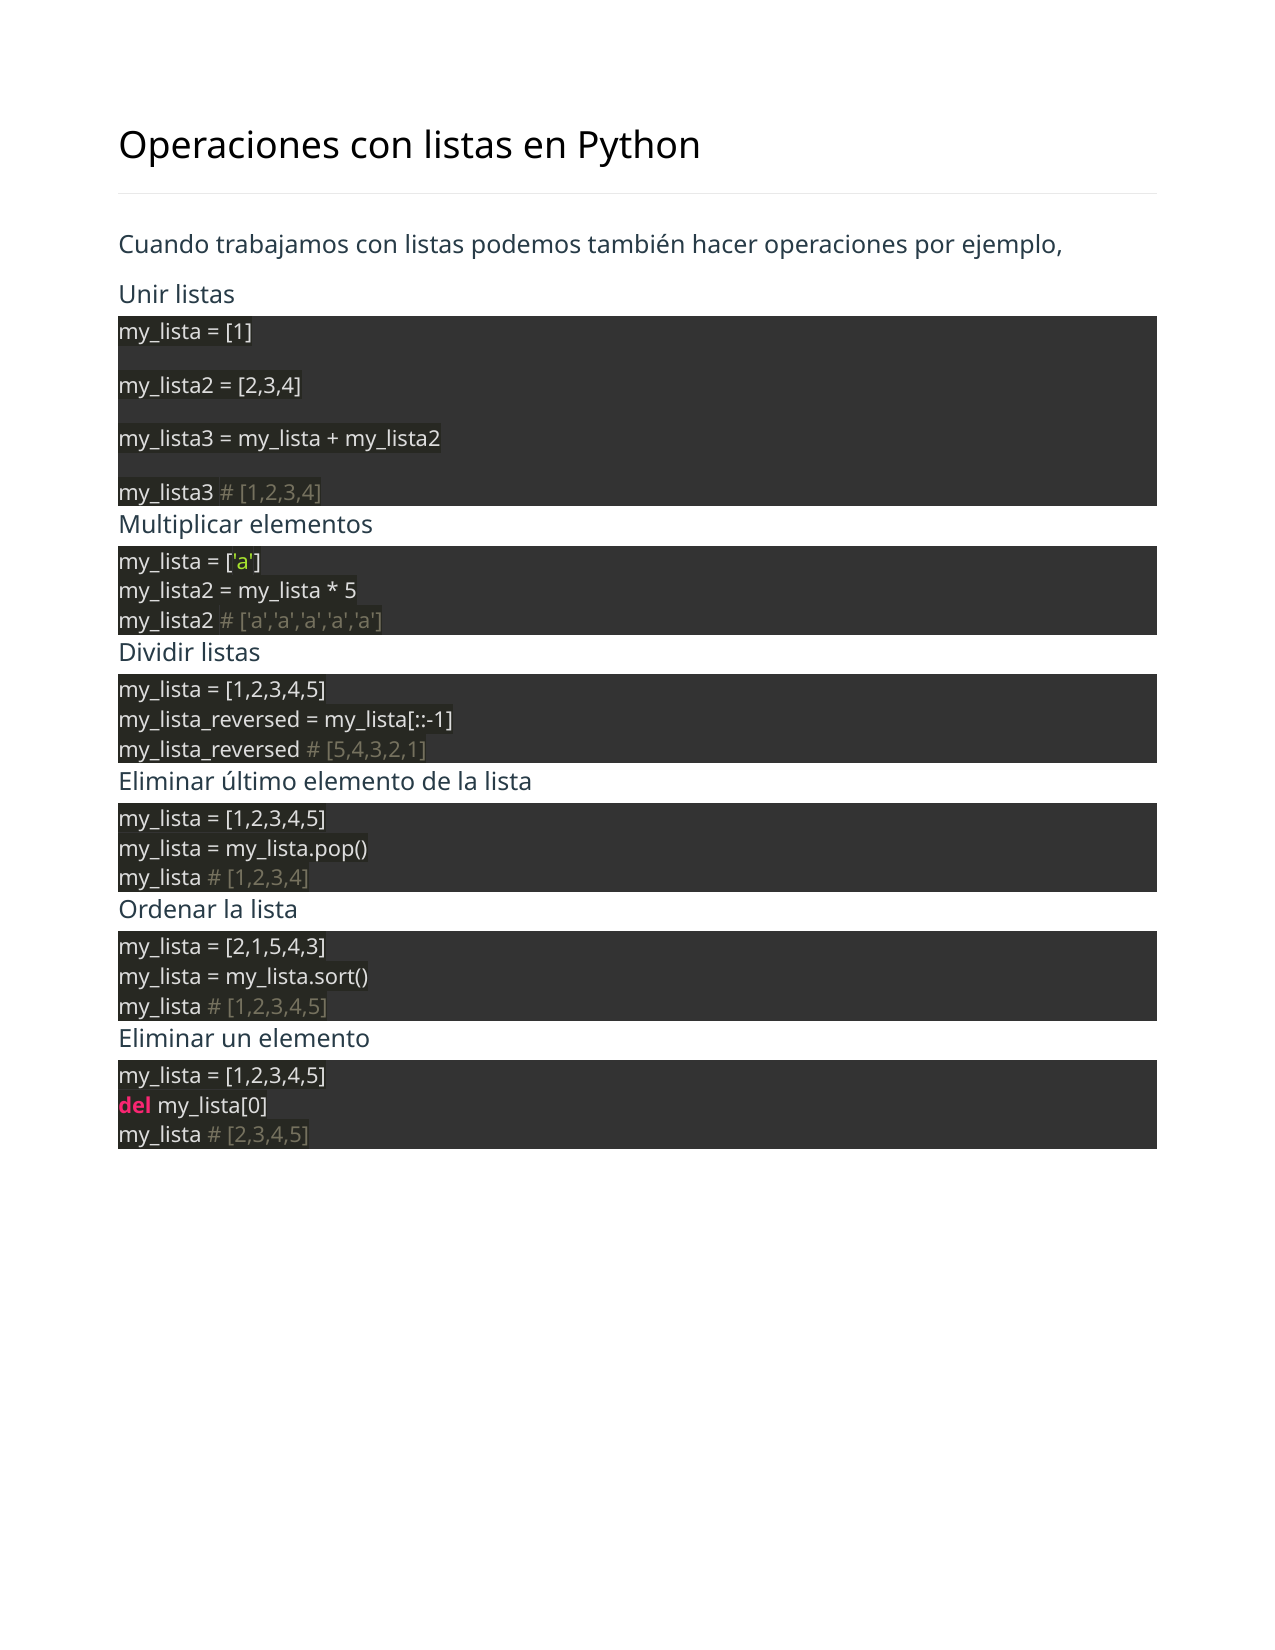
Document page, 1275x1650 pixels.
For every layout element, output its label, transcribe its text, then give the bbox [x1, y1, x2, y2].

text my_lista = [2,1,5,4,3] [118, 931, 1157, 961]
text my_lista = my_lista.pop() [118, 832, 1157, 862]
text my_lista # [1,2,3,4] [118, 862, 1157, 892]
text Unir listas [118, 277, 1157, 311]
subtitle Operaciones con listas en Python [118, 118, 1157, 193]
text Dividir listas [118, 635, 1157, 669]
text Ordenar la lista [118, 892, 1157, 926]
text my_lista # [1,2,3,4,5] [118, 991, 1157, 1021]
text my_lista3 = my_lista + my_lista2 [118, 423, 1157, 453]
text my_lista2 # ['a','a','a','a','a'] [118, 605, 1157, 635]
text my_lista2 = my_lista * 5 [118, 575, 1157, 605]
text del my_lista[0] [118, 1089, 1157, 1119]
text my_lista = [1,2,3,4,5] [118, 674, 1157, 704]
text my_lista = ['a'] [118, 546, 1157, 575]
text my_lista = [1,2,3,4,5] [118, 803, 1157, 832]
text my_lista = [1,2,3,4,5] [118, 1060, 1157, 1089]
text my_lista2 = [2,3,4] [118, 370, 1157, 399]
text Eliminar último elemento de la lista [118, 763, 1157, 798]
text my_lista = [1] [118, 316, 1157, 346]
text my_lista # [2,3,4,5] [118, 1119, 1157, 1149]
text my_lista3 # [1,2,3,4] [118, 477, 1157, 506]
text Eliminar un elemento [118, 1021, 1157, 1055]
text my_lista = my_lista.sort() [118, 961, 1157, 991]
text Multiplicar elementos [118, 506, 1157, 541]
text Cuando trabajamos con listas podemos también hacer operaciones por ejemplo, [118, 227, 1157, 261]
text my_lista_reversed # [5,4,3,2,1] [118, 734, 1157, 763]
text my_lista_reversed = my_lista[::-1] [118, 704, 1157, 734]
